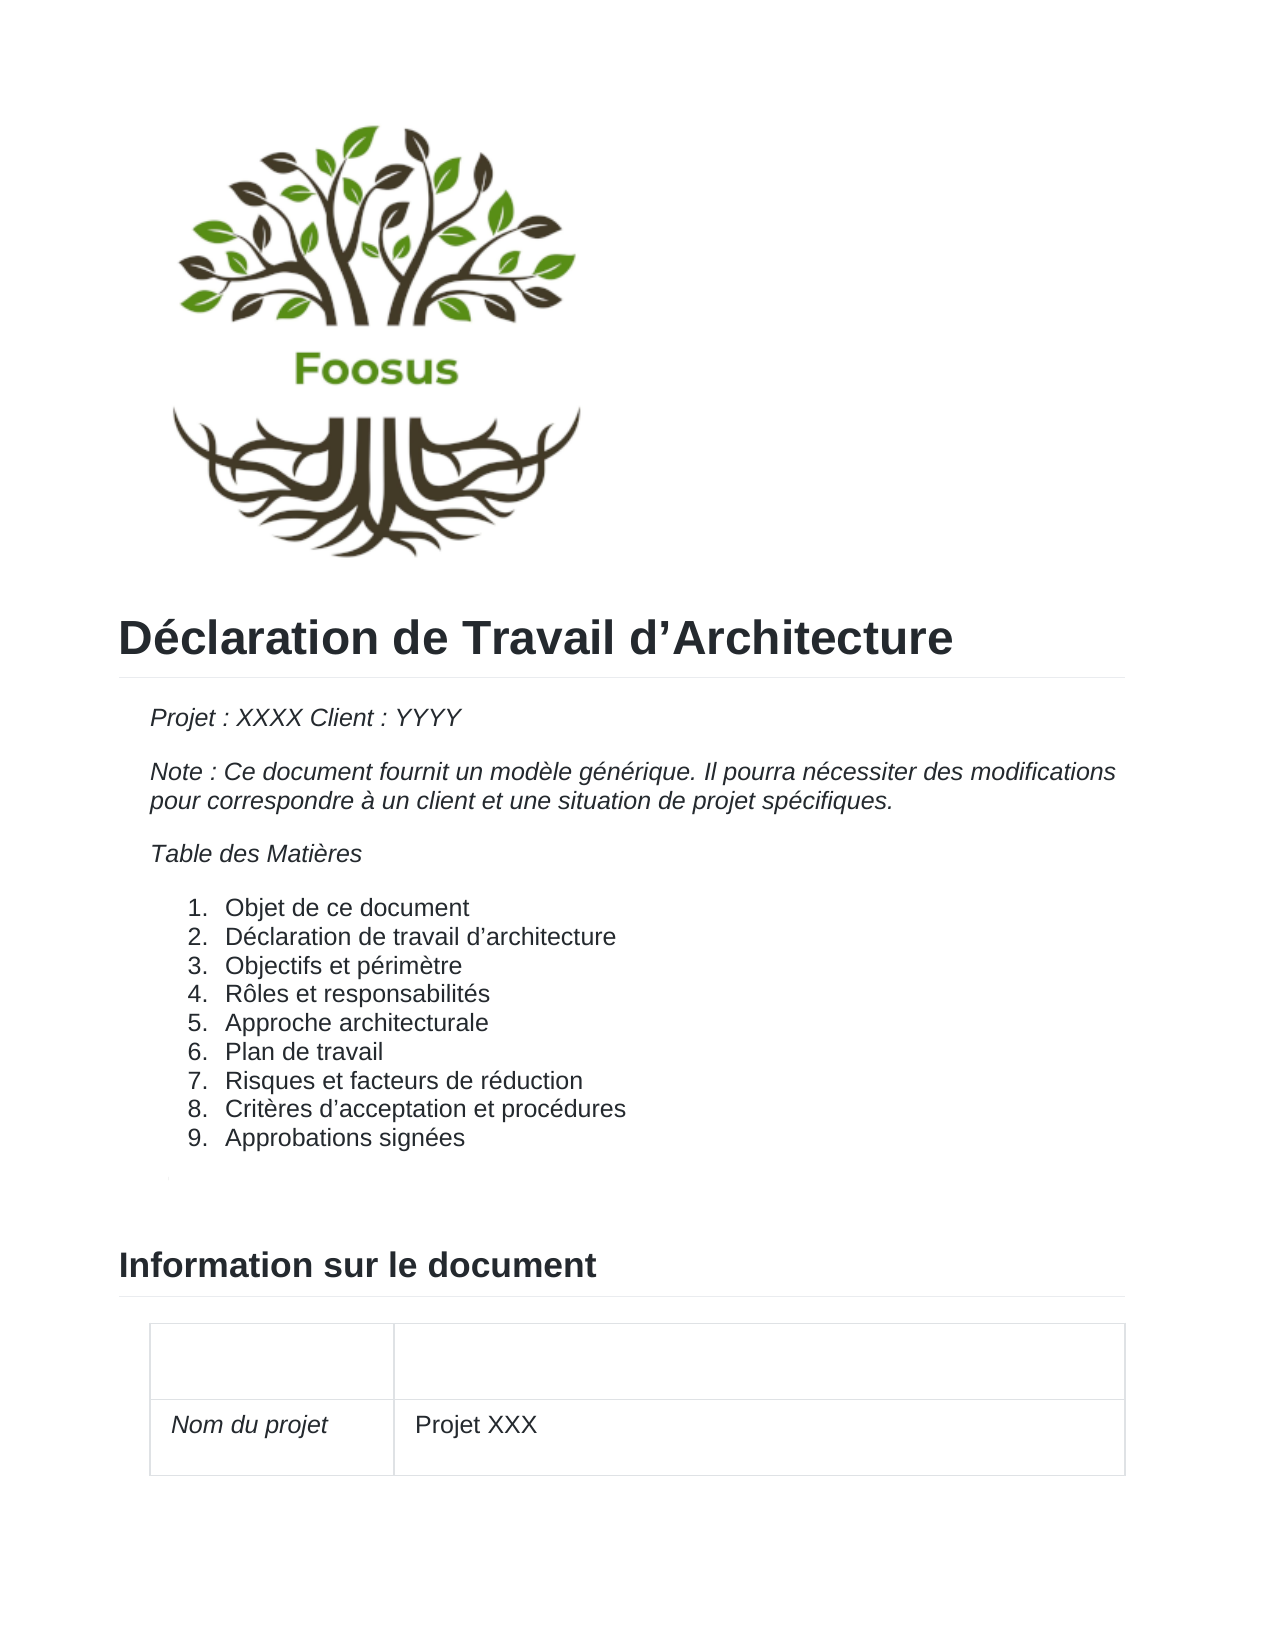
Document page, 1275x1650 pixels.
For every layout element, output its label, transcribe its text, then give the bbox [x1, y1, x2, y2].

list Approbations signées [187, 1123, 1125, 1152]
subtitle Information sur le document [119, 1245, 1125, 1296]
table_cell Projet XXX [395, 1400, 1124, 1475]
text Note : Ce document fournit un modèle générique. Il pourra nécessiter des modifications pour correspondre à un client et une situation de projet spécifiques. [150, 757, 1125, 814]
subtitle Déclaration de Travail d’Architecture [119, 609, 1125, 677]
list Plan de travail [187, 1037, 1125, 1066]
list Objet de ce document [187, 893, 1125, 922]
text Table des Matières [150, 839, 1125, 868]
list Approche architecturale [187, 1008, 1125, 1037]
list Risques et facteurs de réduction [187, 1066, 1125, 1094]
list Critères d’acceptation et procédures [187, 1094, 1125, 1123]
list Déclaration de travail d’architecture [187, 922, 1125, 951]
list Rôles et responsabilités [187, 979, 1125, 1008]
table_header [395, 1324, 1124, 1398]
text Projet : XXXX Client : YYYY [150, 703, 1125, 732]
table_cell Nom du projet [151, 1400, 393, 1475]
picture [150, 112, 604, 572]
table_header [151, 1324, 393, 1398]
list Objectifs et périmètre [187, 951, 1125, 979]
